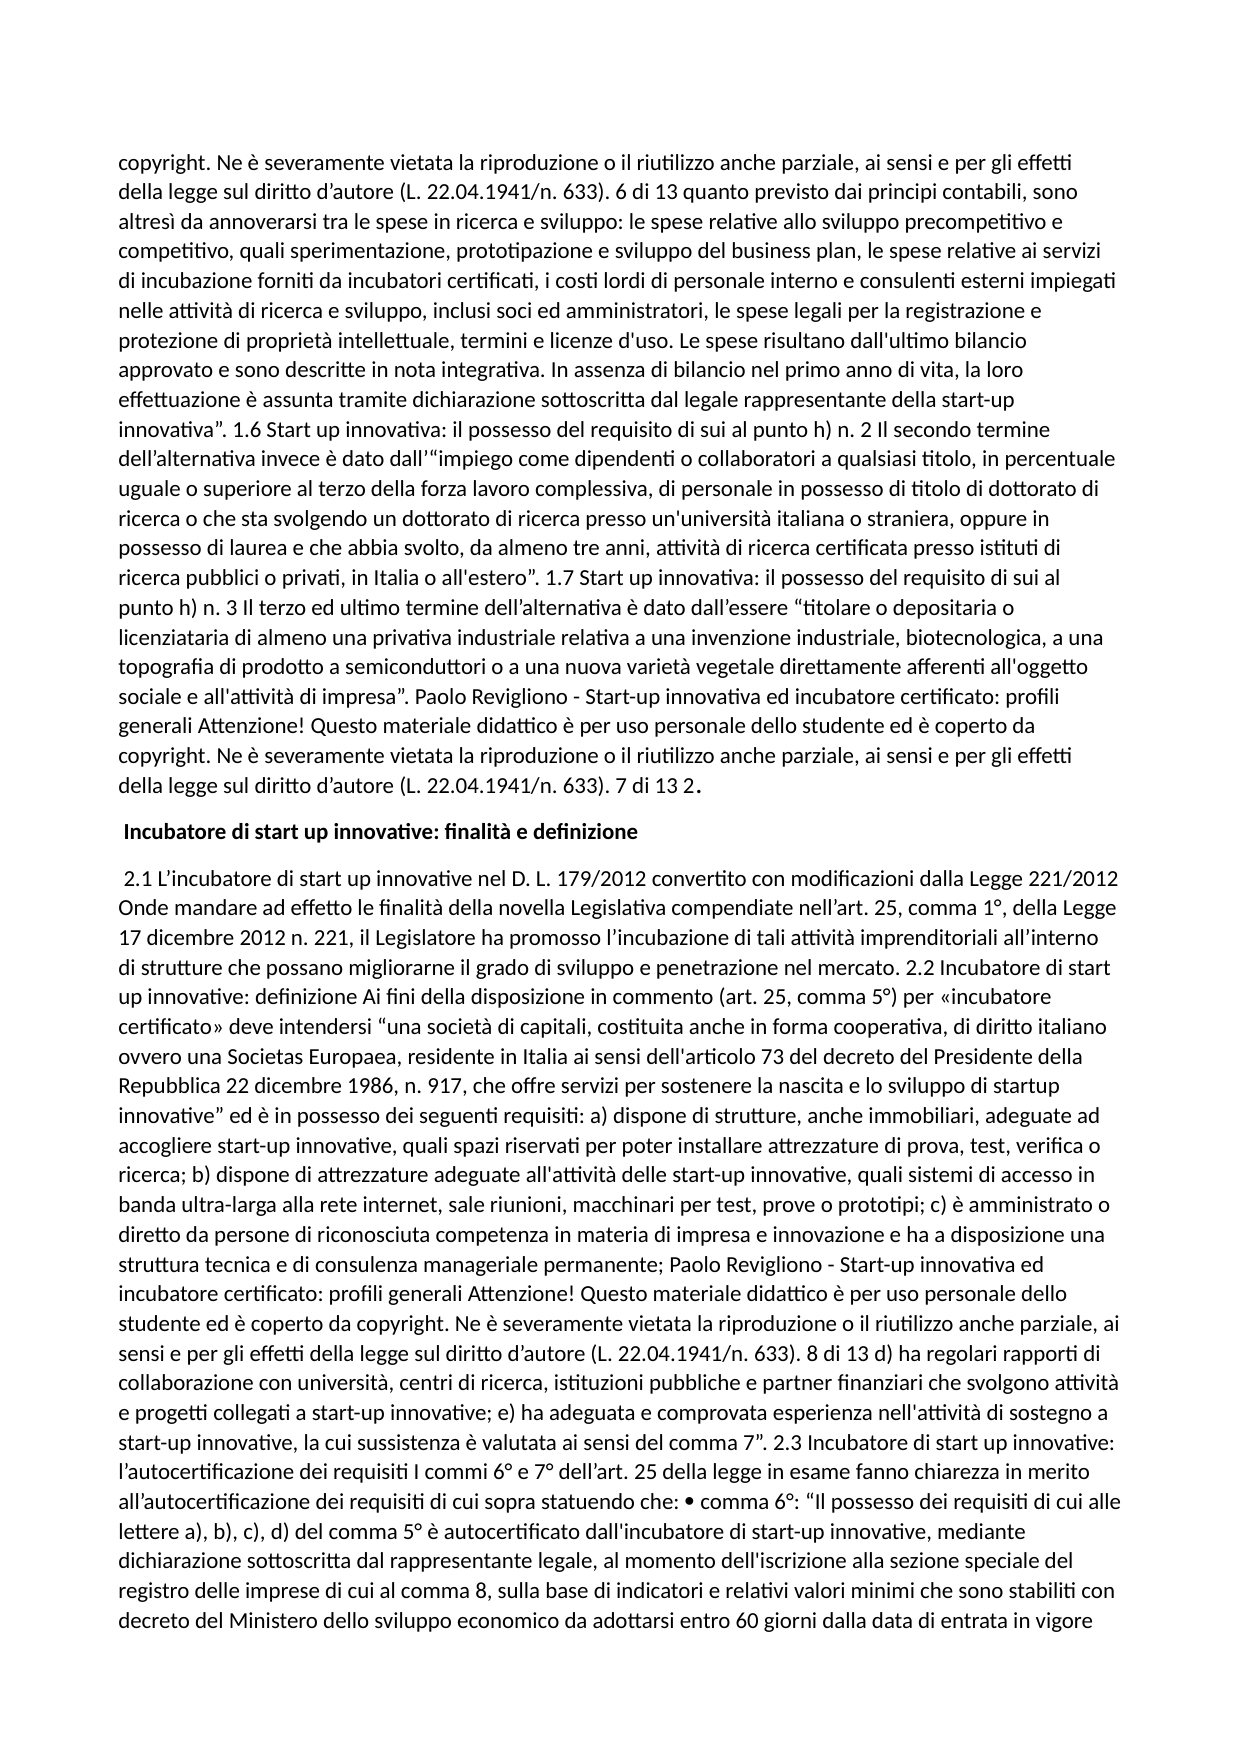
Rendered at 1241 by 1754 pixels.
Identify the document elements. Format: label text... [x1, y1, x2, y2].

text copyright. Ne è severamente vietata la riproduzione o il riutilizzo anche parziale, ai sensi e per gli effetti della legge sul diritto d’autore (L. 22.04.1941/n. 633). 6 di 13 quanto previsto dai principi contabili, sono altresì da annoverarsi tra le spese in ricerca e sviluppo: le spese relative allo sviluppo precompetitivo e competitivo, quali sperimentazione, prototipazione e sviluppo del business plan, le spese relative ai servizi di incubazione forniti da incubatori certificati, i costi lordi di personale interno e consulenti esterni impiegati nelle attività di ricerca e sviluppo, inclusi soci ed amministratori, le spese legali per la registrazione e protezione di proprietà intellettuale, termini e licenze d'uso. Le spese risultano dall'ultimo bilancio approvato e sono descritte in nota integrativa. In assenza di bilancio nel primo anno di vita, la loro effettuazione è assunta tramite dichiarazione sottoscritta dal legale rappresentante della start-up innovativa”. 1.6 Start up innovativa: il possesso del requisito di sui al punto h) n. 2 Il secondo termine dell’alternativa invece è dato dall’“impiego come dipendenti o collaboratori a qualsiasi titolo, in percentuale uguale o superiore al terzo della forza lavoro complessiva, di personale in possesso di titolo di dottorato di ricerca o che sta svolgendo un dottorato di ricerca presso un'università italiana o straniera, oppure in possesso di laurea e che abbia svolto, da almeno tre anni, attività di ricerca certificata presso istituti di ricerca pubblici o privati, in Italia o all'estero”. 1.7 Start up innovativa: il possesso del requisito di sui al punto h) n. 3 Il terzo ed ultimo termine dell’alternativa è dato dall’essere “titolare o depositaria o licenziataria di almeno una privativa industriale relativa a una invenzione industriale, biotecnologica, a una topografia di prodotto a semiconduttori o a una nuova varietà vegetale direttamente afferenti all'oggetto sociale e all'attività di impresa”. Paolo Revigliono - Start-up innovativa ed incubatore certificato: profili generali Attenzione! Questo materiale didattico è per uso personale dello studente ed è coperto da copyright. Ne è severamente vietata la riproduzione o il riutilizzo anche parziale, ai sensi e per gli effetti della legge sul diritto d’autore (L. 22.04.1941/n. 633). 7 di 13 2. [118, 148, 1122, 799]
text Incubatore di start up innovative: finalità e definizione [118, 817, 1122, 845]
text 2.1 L’incubatore di start up innovative nel D. L. 179/2012 convertito con modificazioni dalla Legge 221/2012 Onde mandare ad effetto le finalità della novella Legislativa compendiate nell’art. 25, comma 1°, della Legge 17 dicembre 2012 n. 221, il Legislatore ha promosso l’incubazione di tali attività imprenditoriali all’interno di strutture che possano migliorarne il grado di sviluppo e penetrazione nel mercato. 2.2 Incubatore di start up innovative: definizione Ai fini della disposizione in commento (art. 25, comma 5°) per «incubatore certificato» deve intendersi “una società di capitali, costituita anche in forma cooperativa, di diritto italiano ovvero una Societas Europaea, residente in Italia ai sensi dell'articolo 73 del decreto del Presidente della Repubblica 22 dicembre 1986, n. 917, che offre servizi per sostenere la nascita e lo sviluppo di startup innovative” ed è in possesso dei seguenti requisiti: a) dispone di strutture, anche immobiliari, adeguate ad accogliere start-up innovative, quali spazi riservati per poter installare attrezzature di prova, test, verifica o ricerca; b) dispone di attrezzature adeguate all'attività delle start-up innovative, quali sistemi di accesso in banda ultra-larga alla rete internet, sale riunioni, macchinari per test, prove o prototipi; c) è amministrato o diretto da persone di riconosciuta competenza in materia di impresa e innovazione e ha a disposizione una struttura tecnica e di consulenza manageriale permanente; Paolo Revigliono - Start-up innovativa ed incubatore certificato: profili generali Attenzione! Questo materiale didattico è per uso personale dello studente ed è coperto da copyright. Ne è severamente vietata la riproduzione o il riutilizzo anche parziale, ai sensi e per gli effetti della legge sul diritto d’autore (L. 22.04.1941/n. 633). 8 di 13 d) ha regolari rapporti di collaborazione con università, centri di ricerca, istituzioni pubbliche e partner finanziari che svolgono attività e progetti collegati a start-up innovative; e) ha adeguata e comprovata esperienza nell'attività di sostegno a start-up innovative, la cui sussistenza è valutata ai sensi del comma 7”. 2.3 Incubatore di start up innovative: l’autocertificazione dei requisiti I commi 6° e 7° dell’art. 25 della legge in esame fanno chiarezza in merito all’autocertificazione dei requisiti di cui sopra statuendo che:  comma 6°: “Il possesso dei requisiti di cui alle lettere a), b), c), d) del comma 5° è autocertificato dall'incubatore di start-up innovative, mediante dichiarazione sottoscritta dal rappresentante legale, al momento dell'iscrizione alla sezione speciale del registro delle imprese di cui al comma 8, sulla base di indicatori e relativi valori minimi che sono stabiliti con decreto del Ministero dello sviluppo economico da adottarsi entro 60 giorni dalla data di entrata in vigore [118, 864, 1122, 1634]
